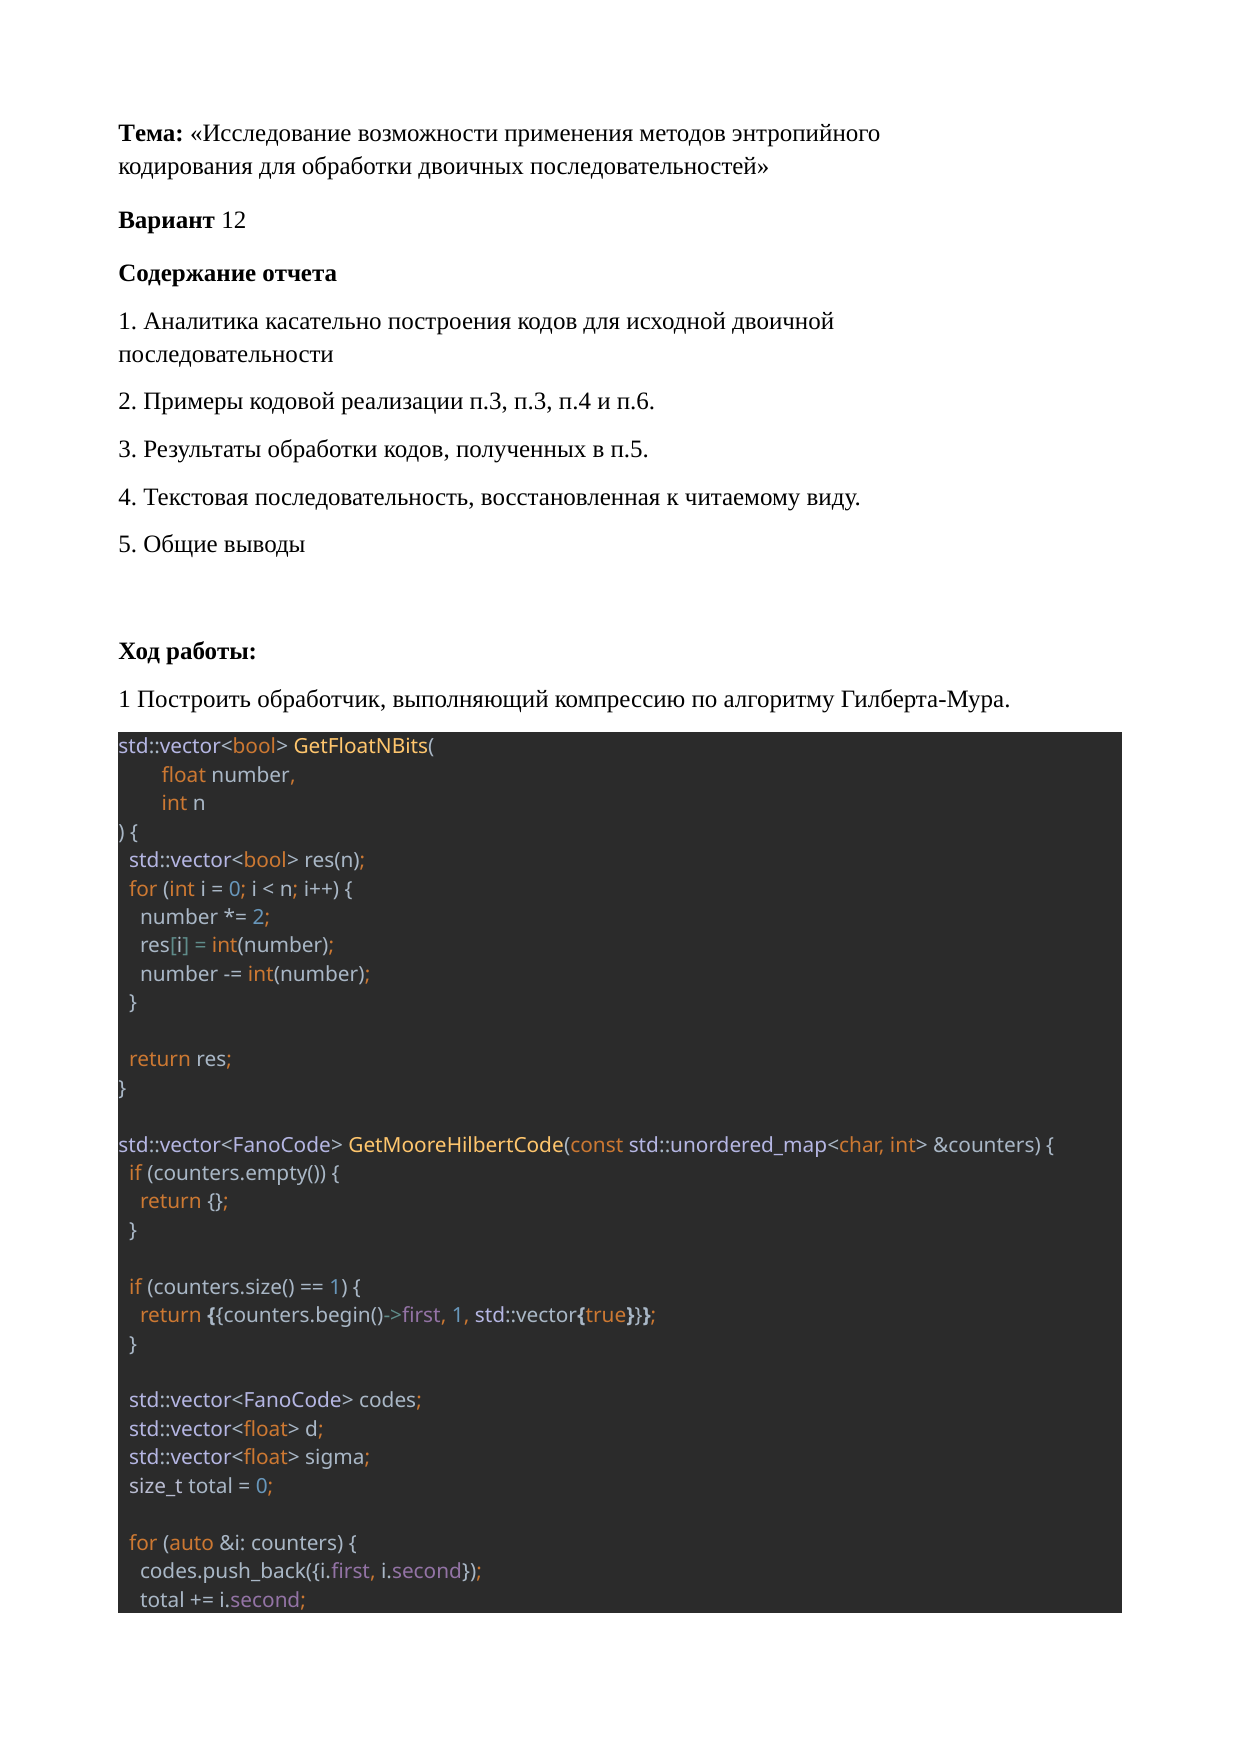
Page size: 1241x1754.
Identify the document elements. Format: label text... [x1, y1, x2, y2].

text 3. Результаты обработки кодов, полученных в п.5. [118, 434, 1017, 463]
text 1. Аналитика касательно построения кодов для исходной двоичной последовательности [118, 306, 1017, 368]
text 1 Построить обработчик, выполняющий компрессию по алгоритму Гилберта-Мура. [118, 684, 1017, 713]
text Содержание отчета [118, 258, 1017, 287]
text 5. Общие выводы [118, 529, 1017, 558]
text 4. Текстовая последовательность, восстановленная к читаемому виду. [118, 482, 1017, 510]
text std::vector<bool> GetFloatNBits( float number, int n ) { std::vector<bool> res(n); for (int i = 0; i < n; i++) { number *= 2; res[i] = int(number); number -= int(number); } return res; } std::vector<FanoCode> GetMooreHilbertCode(const std::unordered_map<char, int> &counters) { if (counters.empty()) { return {}; } if (counters.size() == 1) { return {{counters.begin()->first, 1, std::vector{true}}}; } std::vector<FanoCode> codes; std::vector<float> d; std::vector<float> sigma; size_t total = 0; for (auto &i: counters) { codes.push_back({i.first, i.second}); total += i.second; [118, 732, 1122, 1613]
text Тема: «Исследование возможности применения методов энтропийного кодирования для обработки двоичных последовательностей» [118, 118, 1017, 180]
text Вариант 12 [118, 205, 1017, 233]
text 2. Примеры кодовой реализации п.3, п.3, п.4 и п.6. [118, 386, 1017, 415]
text Ход работы: [118, 636, 1017, 665]
